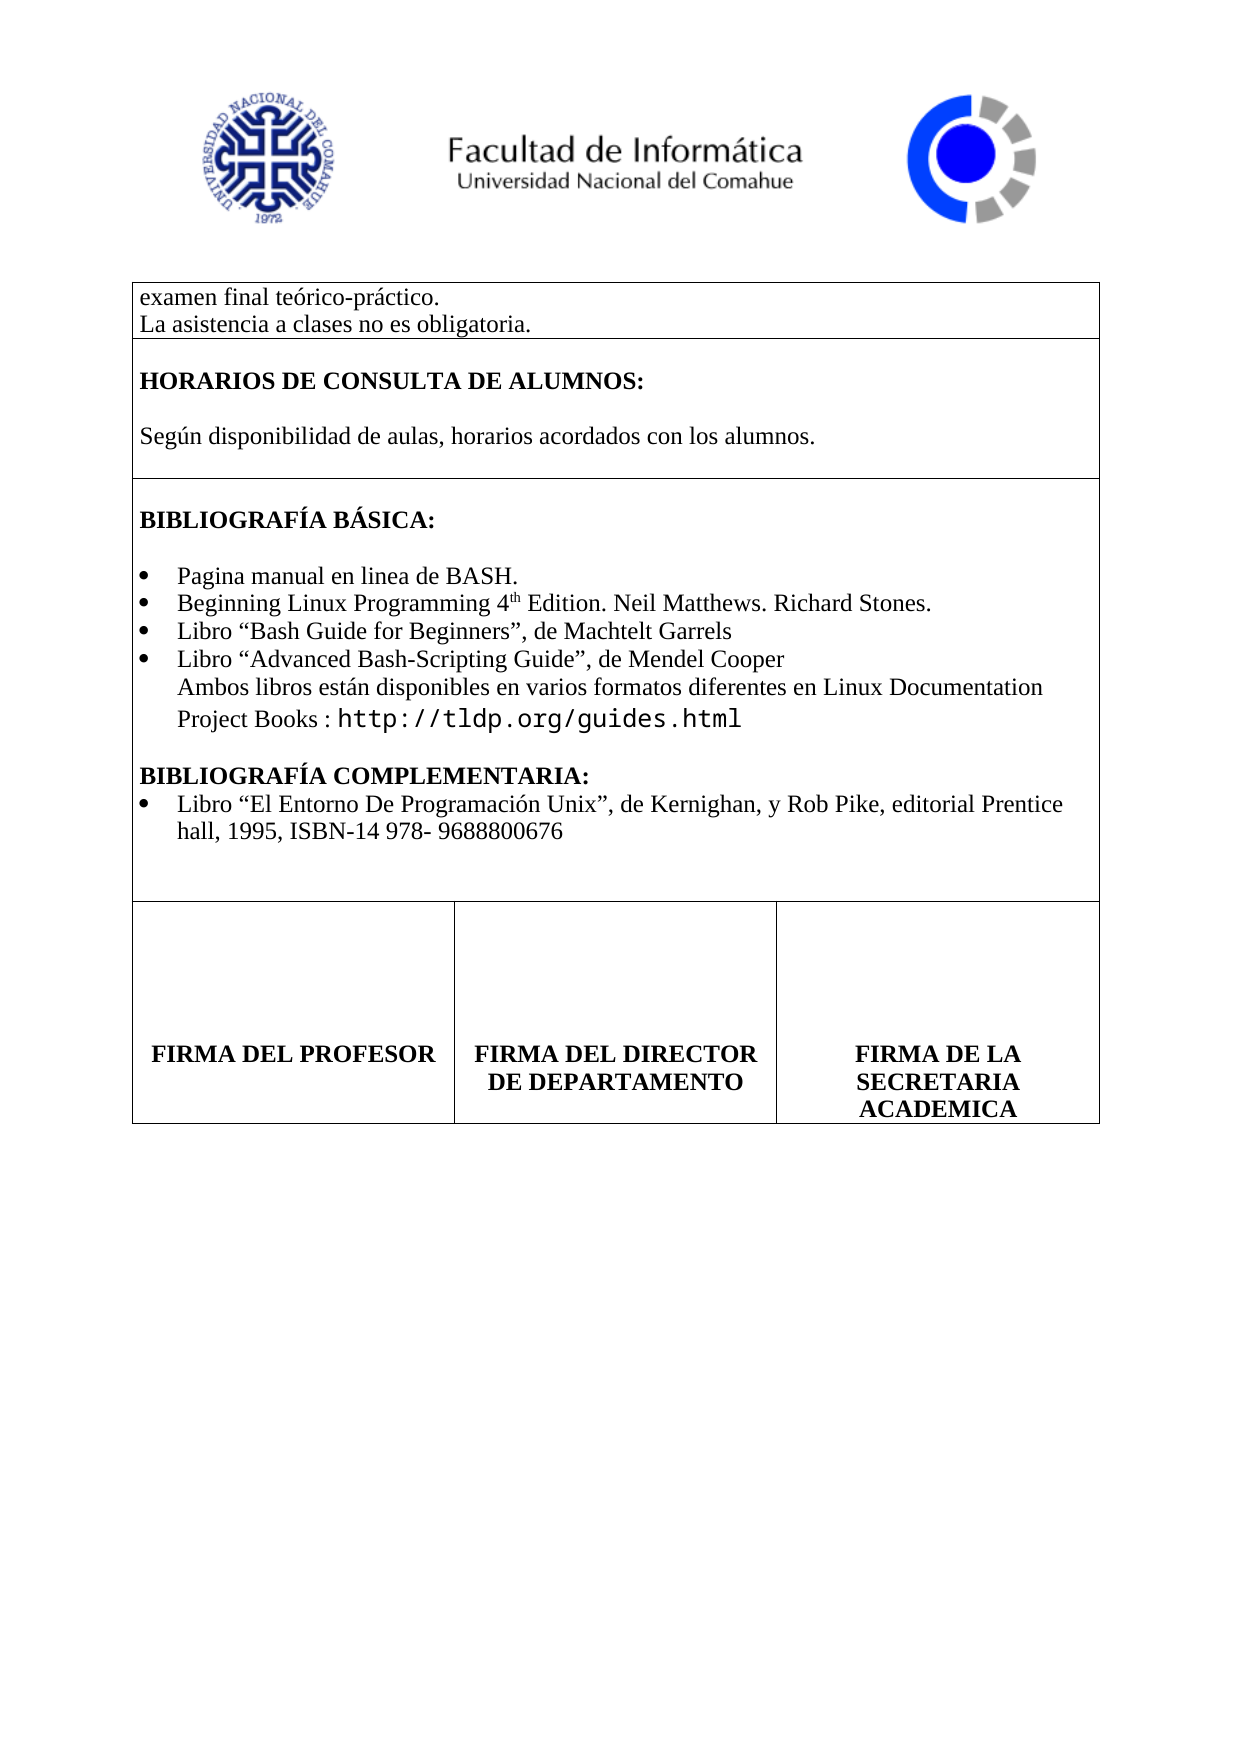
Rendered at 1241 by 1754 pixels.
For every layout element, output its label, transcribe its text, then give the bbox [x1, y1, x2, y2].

table_cell examen final teórico-práctico. La asistencia a clases no es obligatoria. [133, 283, 1099, 338]
table_cell HORARIOS DE CONSULTA DE ALUMNOS: Según disponibilidad de aulas, horarios acordados con los alumnos. [133, 339, 1099, 478]
picture [177, 73, 1063, 253]
table_cell FIRMA DEL DIRECTOR DE DEPARTAMENTO [455, 902, 776, 1123]
table_cell BIBLIOGRAFÍA BÁSICA: Pagina manual en linea de BASH. Beginning Linux Programming 4th Edition. Neil Matthews. Richard Stones. Libro “Bash Guide for Beginners”, de Machtelt Garrels Libro “Advanced Bash-Scripting Guide”, de Mendel Cooper Ambos libros están disponibles en varios formatos diferentes en Linux Documentation Project Books : http://tldp.org/guides.html BIBLIOGRAFÍA COMPLEMENTARIA: Libro “El Entorno De Programación Unix”, de Kernighan, y Rob Pike, editorial Prentice hall, 1995, ISBN-14 978- 9688800676 [133, 479, 1099, 901]
table_cell FIRMA DE LA SECRETARIA ACADEMICA [777, 902, 1099, 1123]
table_cell FIRMA DEL PROFESOR [133, 902, 454, 1123]
